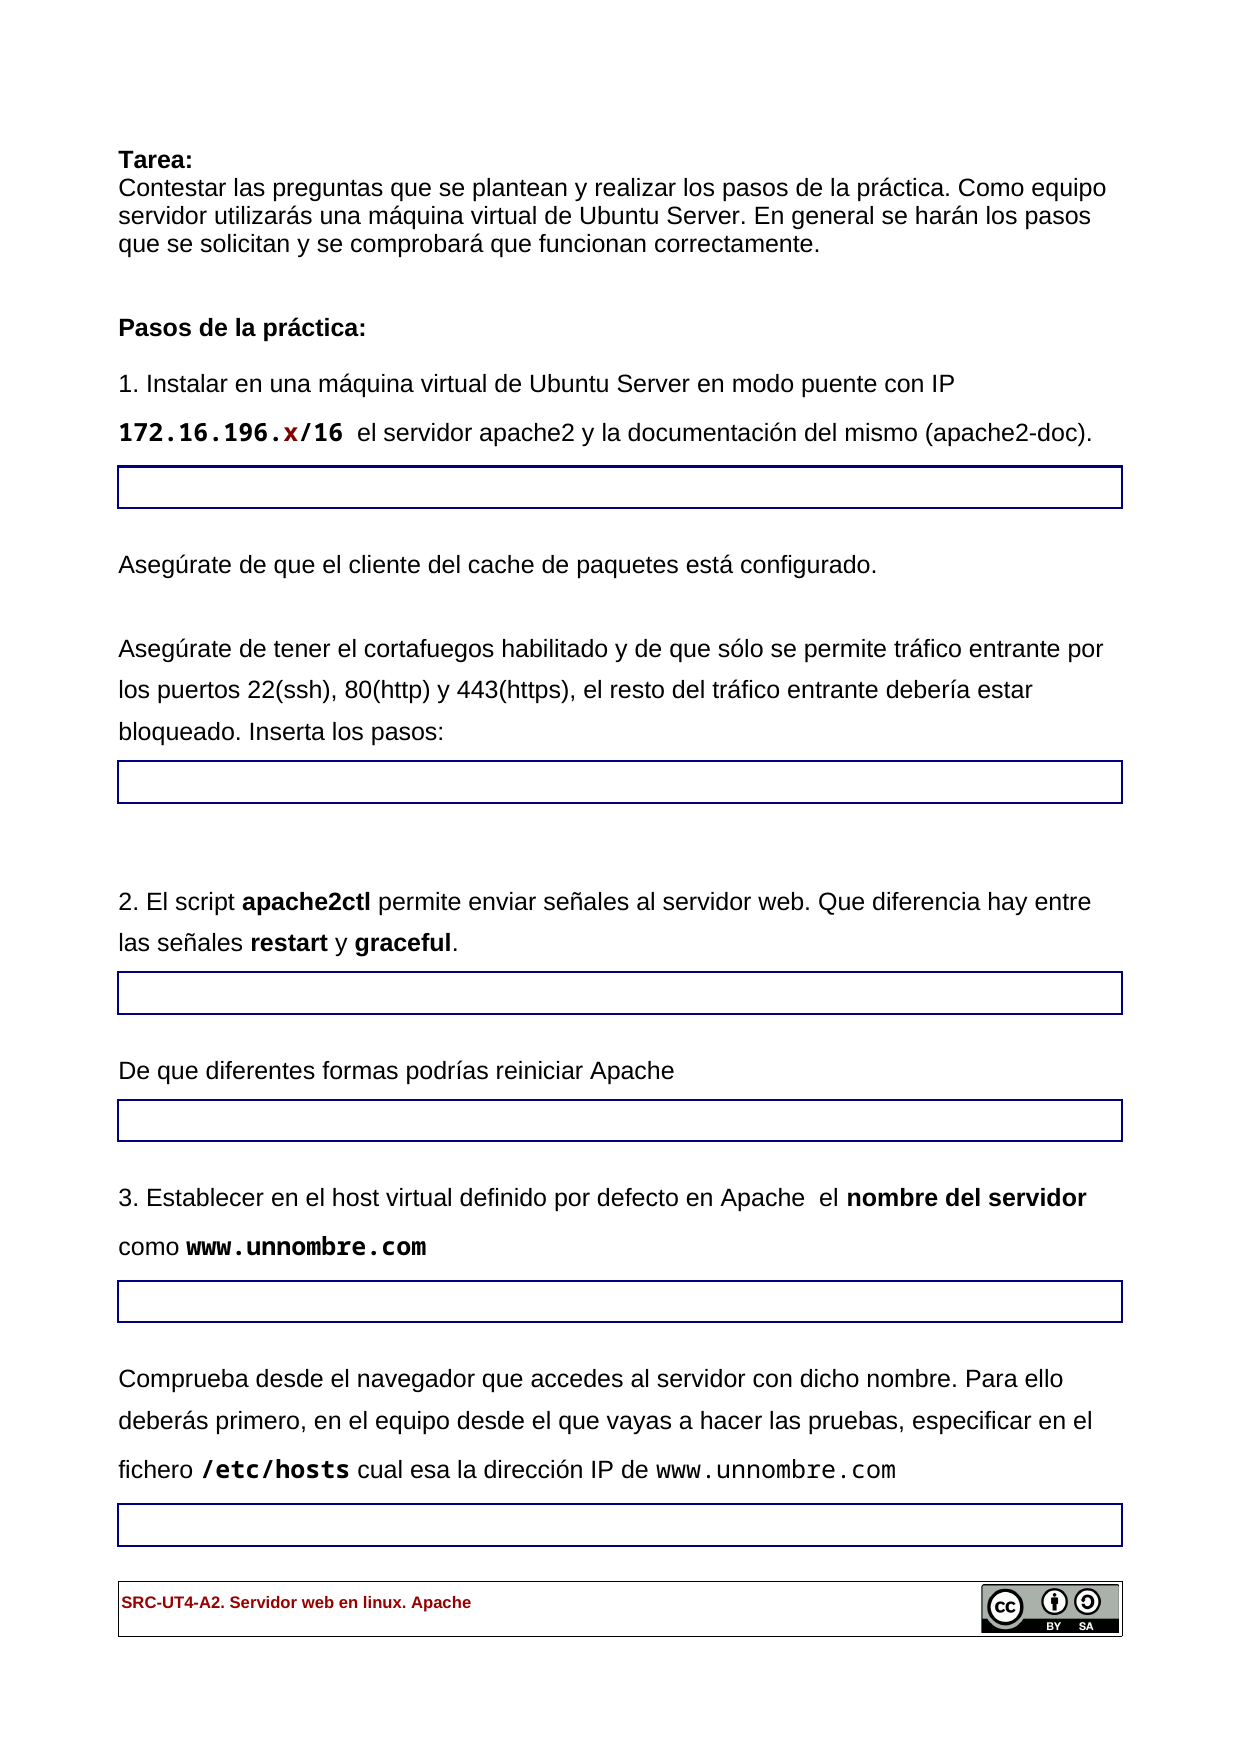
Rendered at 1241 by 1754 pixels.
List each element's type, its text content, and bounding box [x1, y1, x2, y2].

table_header [119, 973, 1121, 1013]
text 1. Instalar en una máquina virtual de Ubuntu Server en modo puente con IP 172.16.196.x/16 el servidor apache2 y la documentación del mismo (apache2-doc). [118, 369, 1122, 448]
text 2. El script apache2ctl permite enviar señales al servidor web. Que diferencia hay entre las señales restart y graceful. [118, 887, 1122, 957]
text Comprueba desde el navegador que accedes al servidor con dicho nombre. Para ello deberás primero, en el equipo desde el que vayas a hacer las pruebas, especificar en el fichero /etc/hosts cual esa la dirección IP de www.unnombre.com [118, 1365, 1122, 1486]
table_header [119, 762, 1121, 802]
picture [981, 1584, 1119, 1633]
text Tarea: [118, 146, 1122, 174]
text Pasos de la práctica: [118, 313, 1122, 341]
table_header [119, 1282, 1121, 1321]
table_header [119, 468, 1121, 507]
table_header [119, 1101, 1121, 1140]
text De que diferentes formas podrías reiniciar Apache [118, 1057, 1122, 1084]
table_header [119, 1505, 1121, 1544]
text Asegúrate de tener el cortafuegos habilitado y de que sólo se permite tráfico entrante por los puertos 22(ssh), 80(http) y 443(https), el resto del tráfico entrante debería estar bloqueado. Inserta los pasos: [118, 634, 1122, 746]
text Asegúrate de que el cliente del cache de paquetes está configurado. [118, 551, 1122, 579]
text Contestar las preguntas que se plantean y realizar los pasos de la práctica. Como equipo servidor utilizarás una máquina virtual de Ubuntu Server. En general se harán los pasos que se solicitan y se comprobará que funcionan correctamente. [118, 174, 1122, 258]
text 3. Establecer en el host virtual definido por defecto en Apache el nombre del servidor como www.unnombre.com [118, 1184, 1122, 1263]
